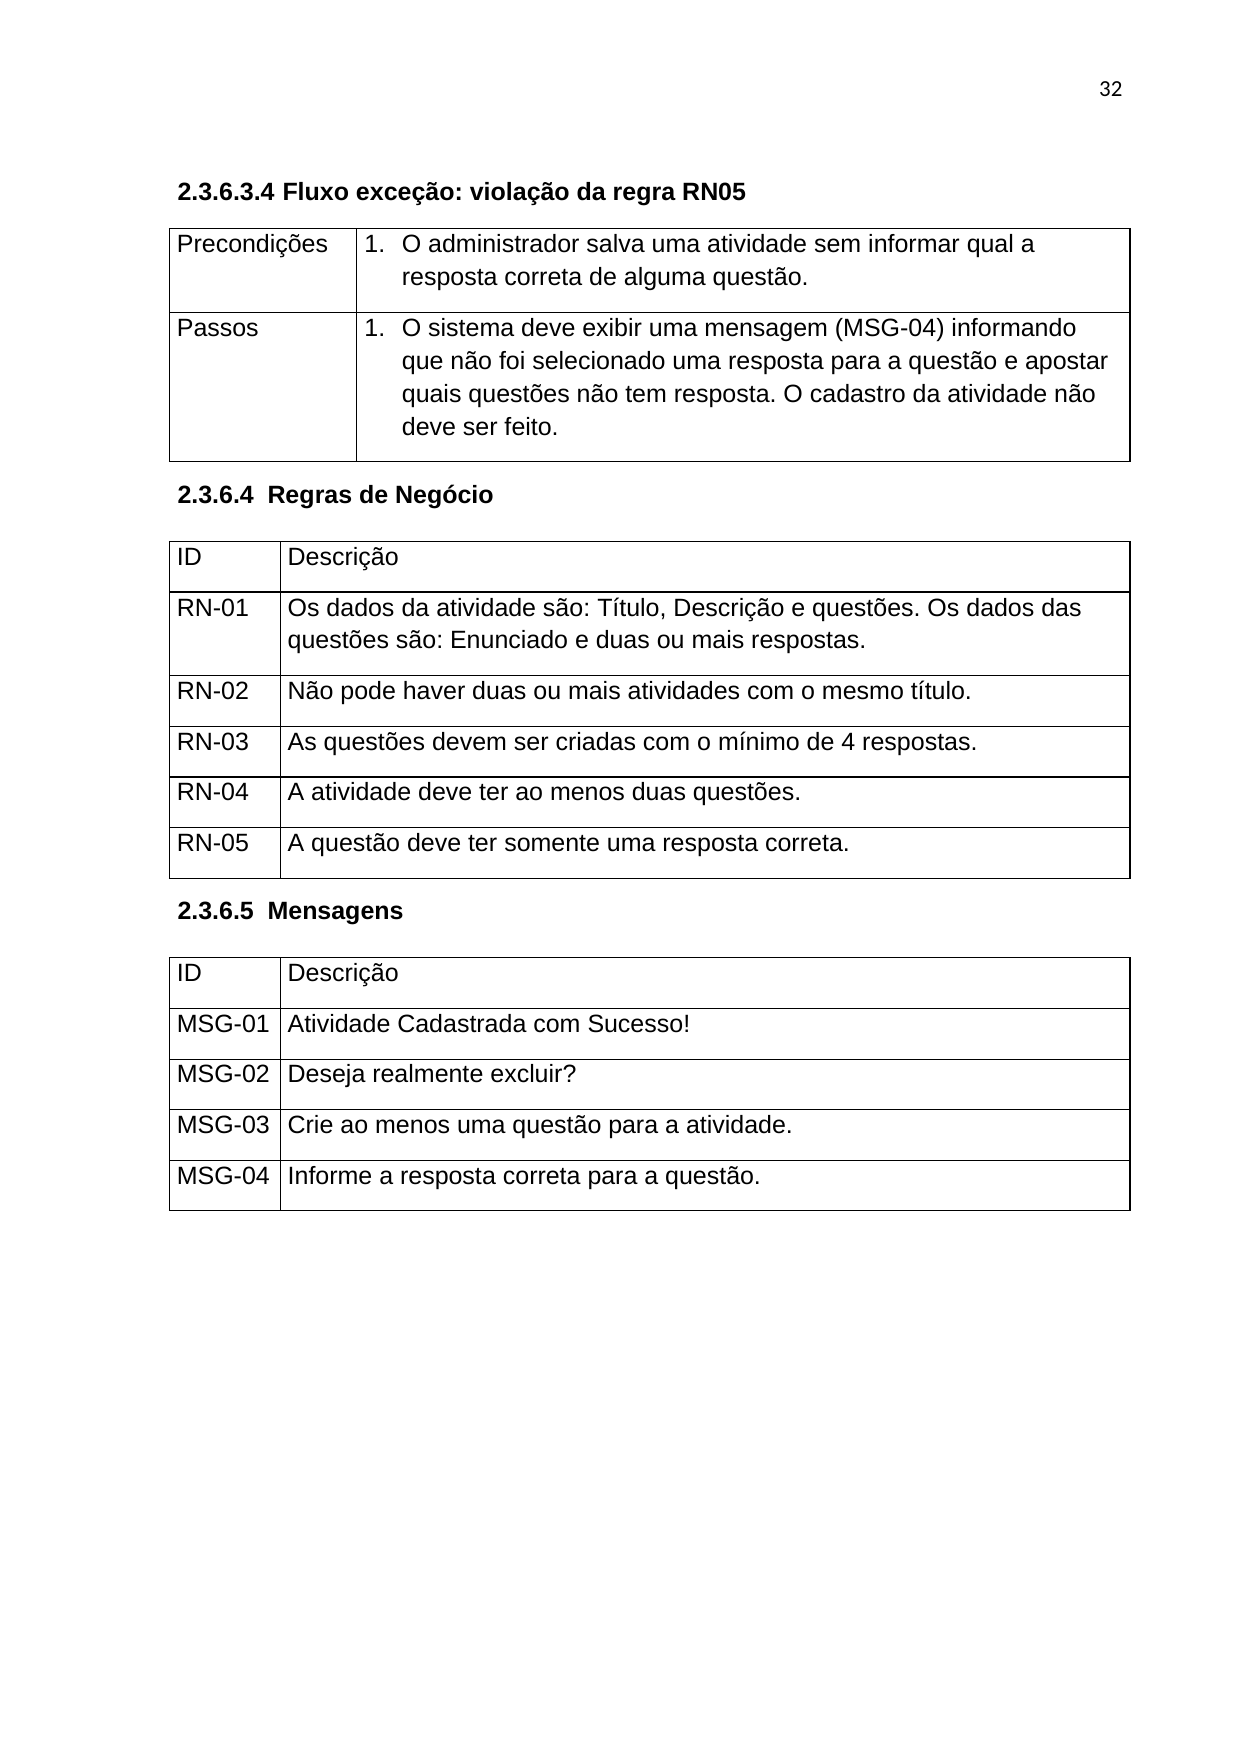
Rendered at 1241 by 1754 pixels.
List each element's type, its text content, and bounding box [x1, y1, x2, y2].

subtitle Regras de Negócio [177, 480, 1122, 509]
table_header Precondições [170, 229, 356, 312]
table_cell RN-03 [170, 727, 280, 776]
table_header ID [170, 542, 280, 591]
table_header O administrador salva uma atividade sem informar qual a resposta correta de alguma questão. [357, 229, 1129, 312]
table_cell Os dados da atividade são: Título, Descrição e questões. Os dados das questões são: Enunciado e duas ou mais respostas. [281, 593, 1129, 675]
table_header Descrição [281, 958, 1129, 1008]
table_cell Atividade Cadastrada com Sucesso! [281, 1009, 1129, 1058]
table_cell MSG-04 [170, 1161, 280, 1210]
table_cell RN-02 [170, 676, 280, 726]
table_cell RN-05 [170, 828, 280, 878]
table_cell As questões devem ser criadas com o mínimo de 4 respostas. [281, 727, 1129, 776]
table_cell Deseja realmente excluir? [281, 1060, 1129, 1109]
table_cell MSG-03 [170, 1110, 280, 1160]
table_cell Não pode haver duas ou mais atividades com o mesmo título. [281, 676, 1129, 726]
table_cell Informe a resposta correta para a questão. [281, 1161, 1129, 1210]
table_cell RN-04 [170, 778, 280, 827]
table_header Descrição [281, 542, 1129, 591]
table_cell Crie ao menos uma questão para a atividade. [281, 1110, 1129, 1160]
subtitle Fluxo exceção: violação da regra RN05 [177, 177, 1122, 206]
subtitle Mensagens [177, 896, 1122, 925]
table_cell A atividade deve ter ao menos duas questões. [281, 778, 1129, 827]
table_cell O sistema deve exibir uma mensagem (MSG-04) informando que não foi selecionado uma resposta para a questão e apostar quais questões não tem resposta. O cadastro da atividade não deve ser feito. [357, 313, 1129, 461]
table_cell RN-01 [170, 593, 280, 675]
table_cell MSG-02 [170, 1060, 280, 1109]
table_cell MSG-01 [170, 1009, 280, 1058]
table_cell A questão deve ter somente uma resposta correta. [281, 828, 1129, 878]
table_header ID [170, 958, 280, 1008]
table_cell Passos [170, 313, 356, 461]
